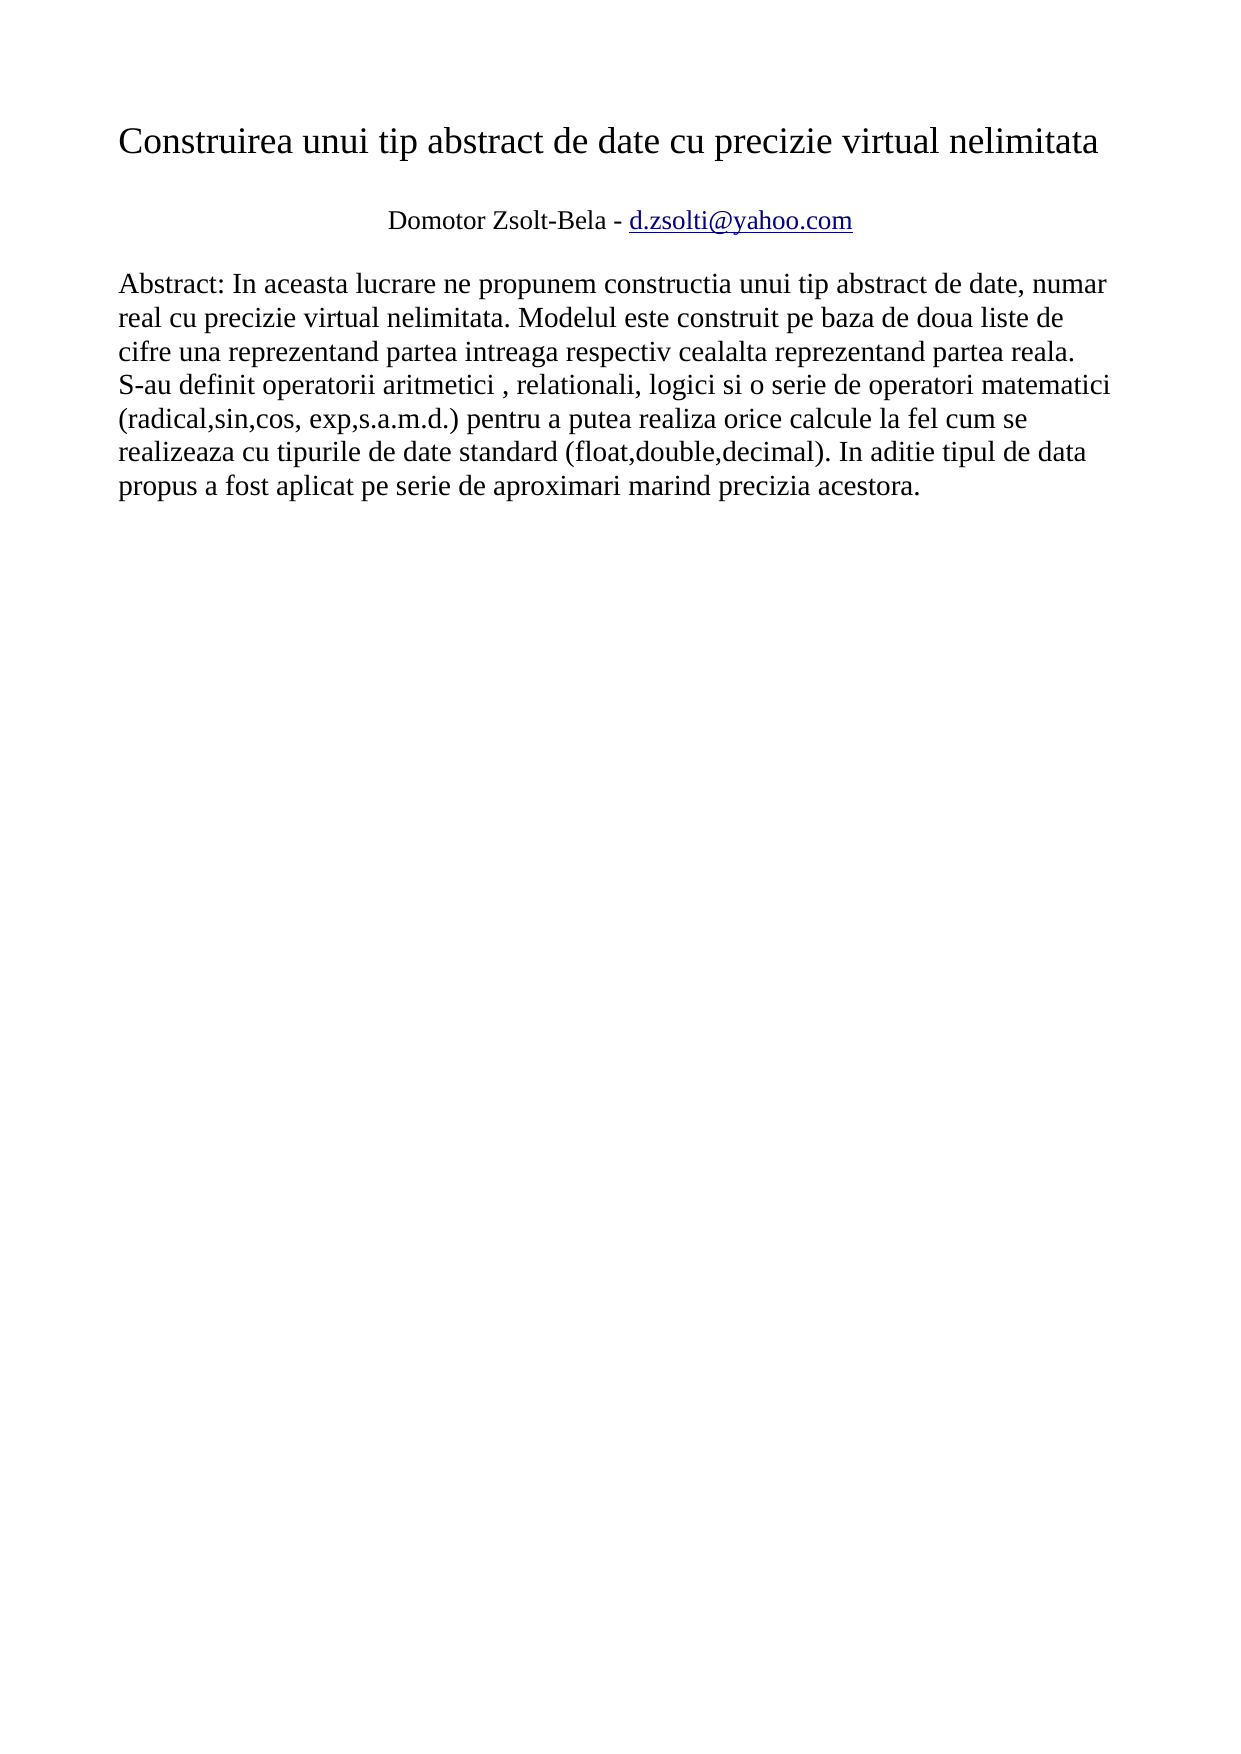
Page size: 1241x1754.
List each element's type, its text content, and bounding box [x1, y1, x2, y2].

text Domotor Zsolt-Bela - d.zsolti@yahoo.com [118, 204, 1122, 236]
text Abstract: In aceasta lucrare ne propunem constructia unui tip abstract de date, numar real cu precizie virtual nelimitata. Modelul este construit pe baza de doua liste de cifre una reprezentand partea intreaga respectiv cealalta reprezentand partea reala. [118, 267, 1122, 367]
text S-au definit operatorii aritmetici , relationali, logici si o serie de operatori matematici (radical,sin,cos, exp,s.a.m.d.) pentru a putea realiza orice calcule la fel cum se realizeaza cu tipurile de date standard (float,double,decimal). In aditie tipul de data propus a fost aplicat pe serie de aproximari marind precizia acestora. [118, 367, 1122, 501]
text Construirea unui tip abstract de date cu precizie virtual nelimitata [118, 118, 1122, 161]
